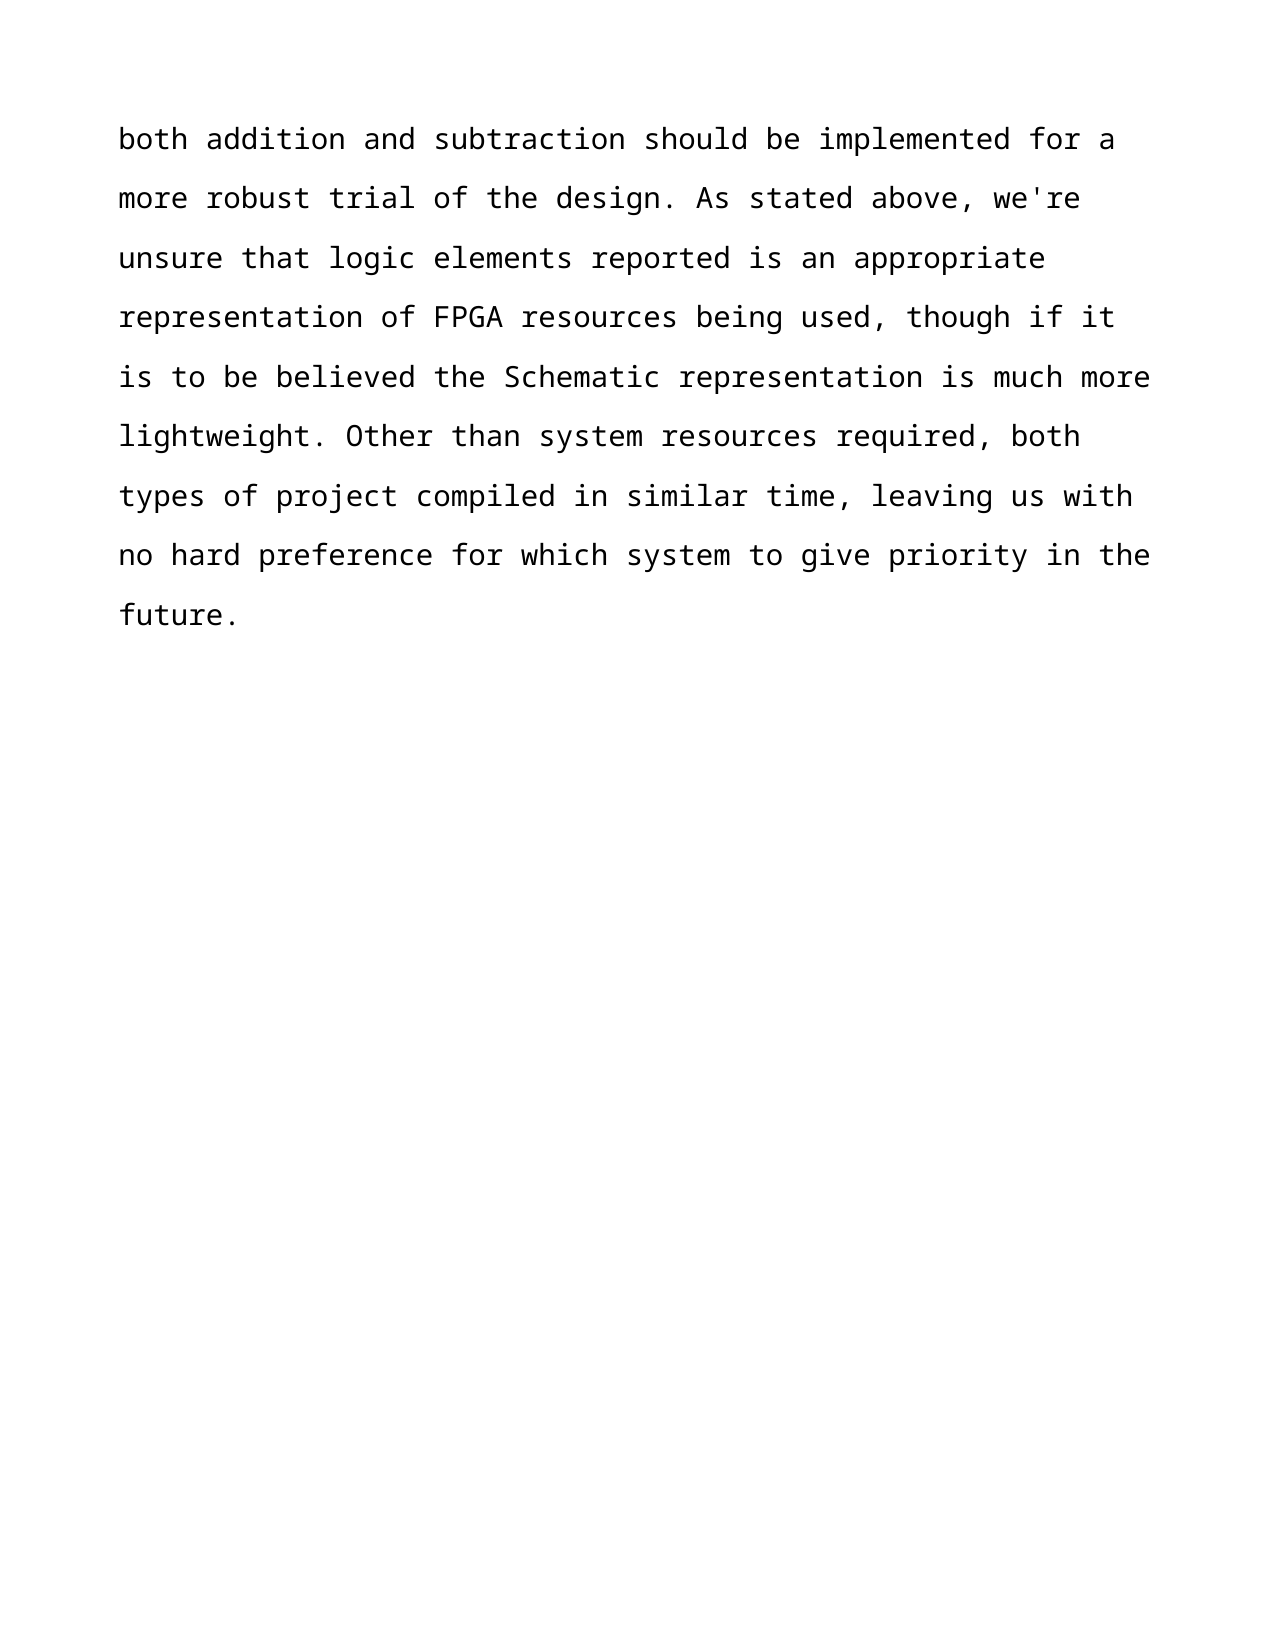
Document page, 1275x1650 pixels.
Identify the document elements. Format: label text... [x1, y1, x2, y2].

text both addition and subtraction should be implemented for a more robust trial of the design. As stated above, we're unsure that logic elements reported is an appropriate representation of FPGA resources being used, though if it is to be believed the Schematic representation is much more lightweight. Other than system resources required, both types of project compiled in similar time, leaving us with no hard preference for which system to give priority in the future. [118, 118, 1157, 634]
